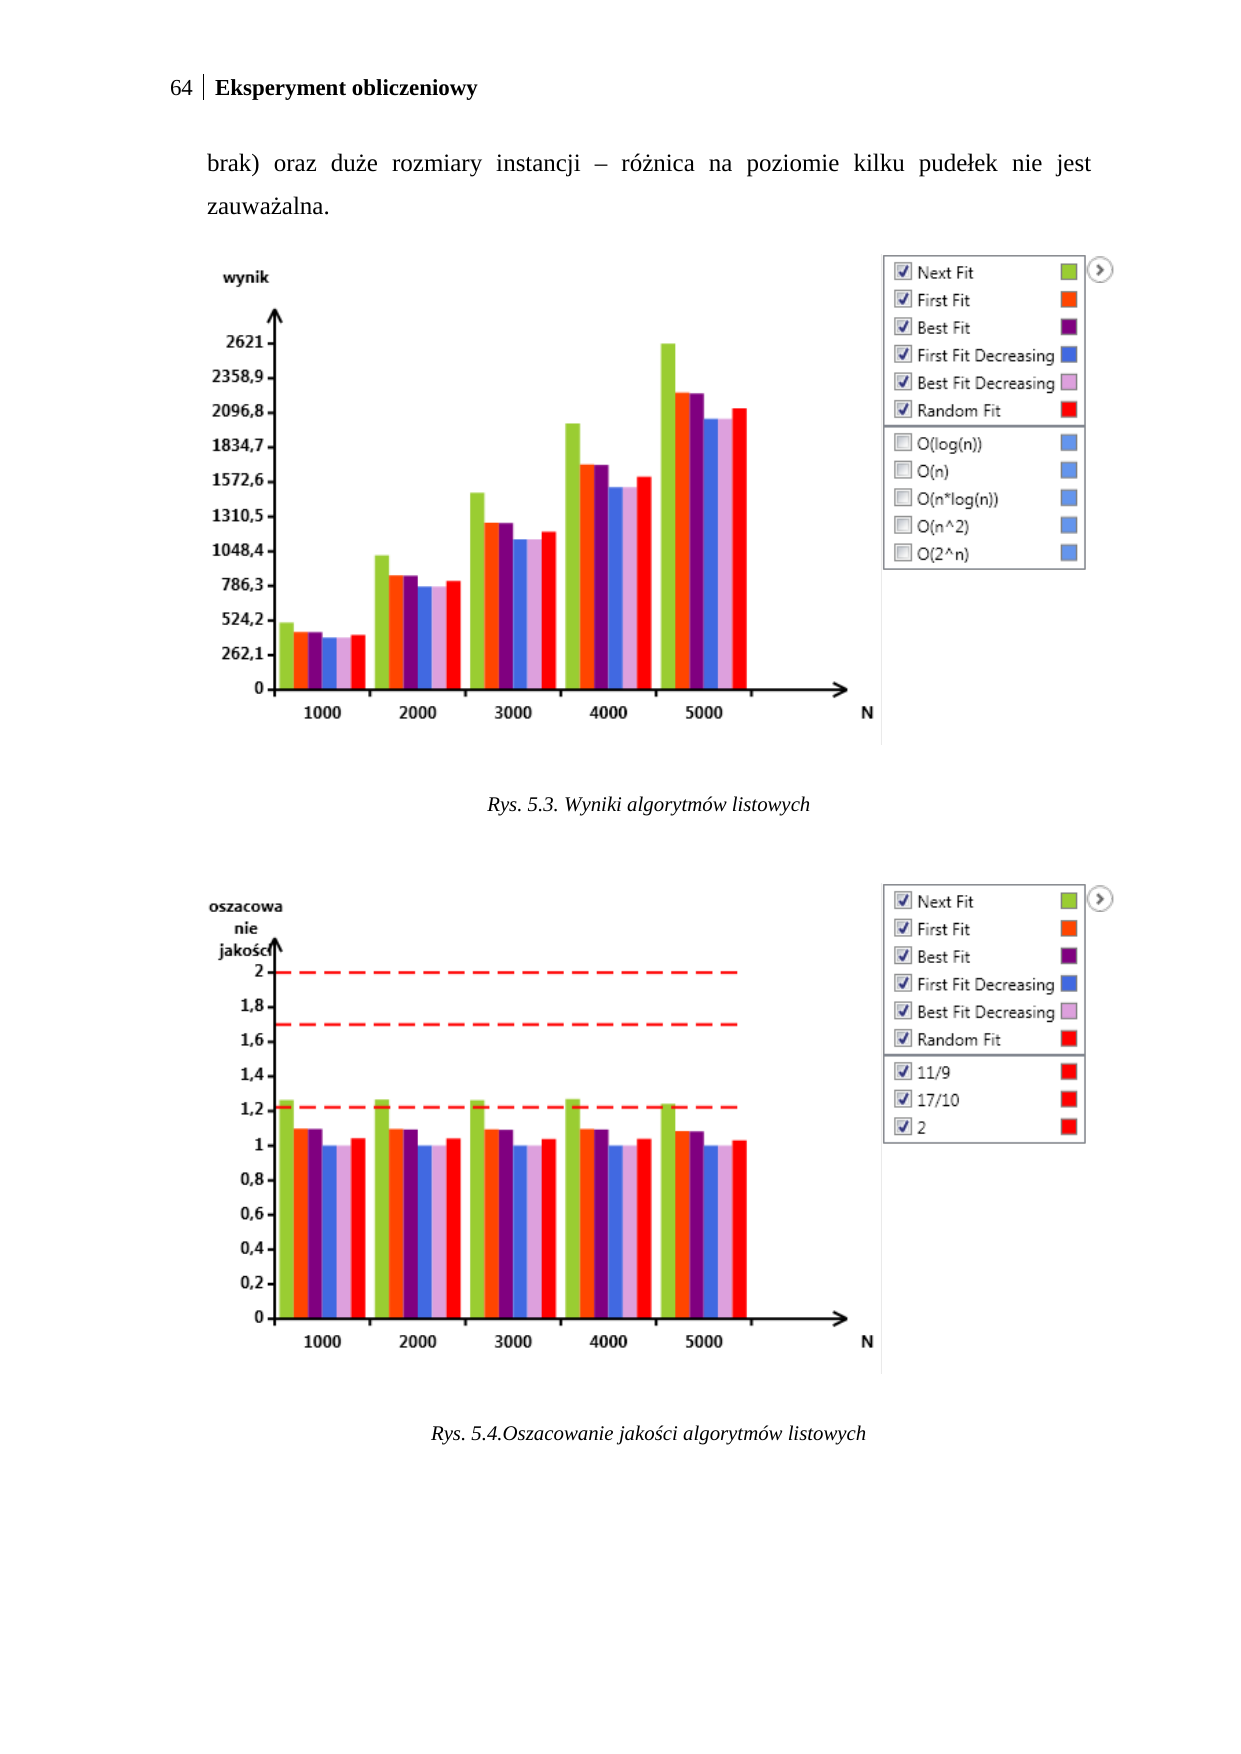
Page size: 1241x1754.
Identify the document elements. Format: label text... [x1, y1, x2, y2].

text Rys. 5.4.Oszacowanie jakości algorytmów listowych [207, 1421, 1092, 1445]
text Rys. 5.3. Wyniki algorytmów listowych [207, 792, 1092, 816]
text brak) oraz duże rozmiary instancji – różnica na poziomie kilku pudełek nie jest zauważalna. [207, 148, 1092, 219]
